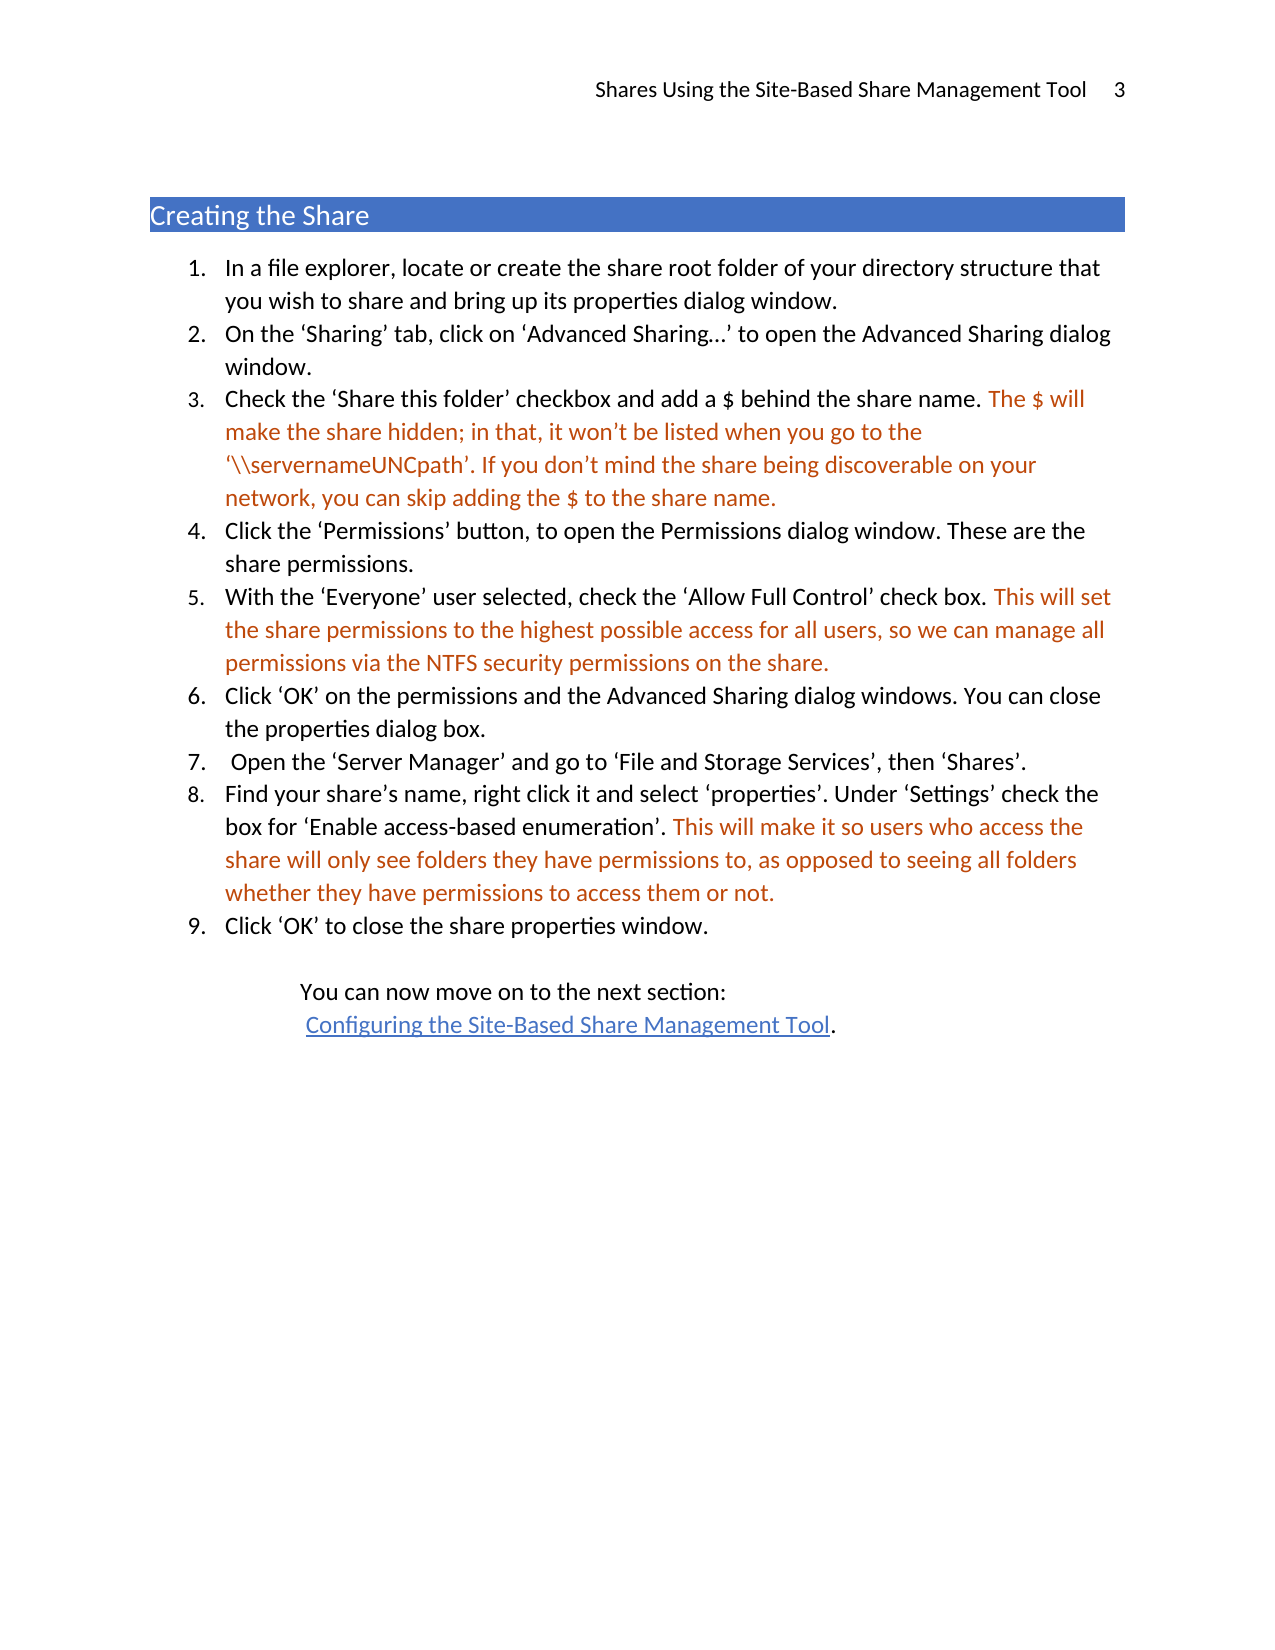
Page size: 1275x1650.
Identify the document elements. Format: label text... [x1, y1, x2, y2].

list Click ‘OK’ on the permissions and the Advanced Sharing dialog windows. You can close the properties dialog box. [187, 680, 1125, 743]
list Check the ‘Share this folder’ checkbox and add a $ behind the share name. The $ will make the share hidden; in that, it won’t be listed when you go to the [187, 384, 1125, 447]
list You can now move on to the next section: [300, 976, 1125, 1007]
list Configuring the Site-Based Share Management Tool. [300, 1009, 1125, 1039]
list In a file explorer, locate or create the share root folder of your directory structure that you wish to share and bring up its properties dialog window. [187, 252, 1125, 315]
list With the ‘Everyone’ user selected, check the ‘Allow Full Control’ check box. This will set the share permissions to the highest possible access for all users, so we can manage all permissions via the NTFS security permissions on the share. [187, 581, 1125, 677]
list Find your share’s name, right click it and select ‘properties’. Under ‘Settings’ check the box for ‘Enable access-based enumeration’. This will make it so users who access the share will only see folders they have permissions to, as opposed to seeing all folders whether they have permissions to access them or not. [187, 779, 1125, 908]
list ‘\\servernameUNCpath’. If you don’t mind the share being discoverable on your network, you can skip adding the $ to the share name. [225, 449, 1125, 513]
text Creating the Share [150, 197, 1125, 232]
list Click the ‘Permissions’ button, to open the Permissions dialog window. These are the share permissions. [187, 515, 1125, 579]
list Open the ‘Server Manager’ and go to ‘File and Storage Services’, then ‘Shares’. [187, 746, 1125, 776]
list On the ‘Sharing’ tab, click on ‘Advanced Sharing…’ to open the Advanced Sharing dialog window. [187, 318, 1125, 381]
list Click ‘OK’ to close the share properties window. [187, 910, 1125, 941]
